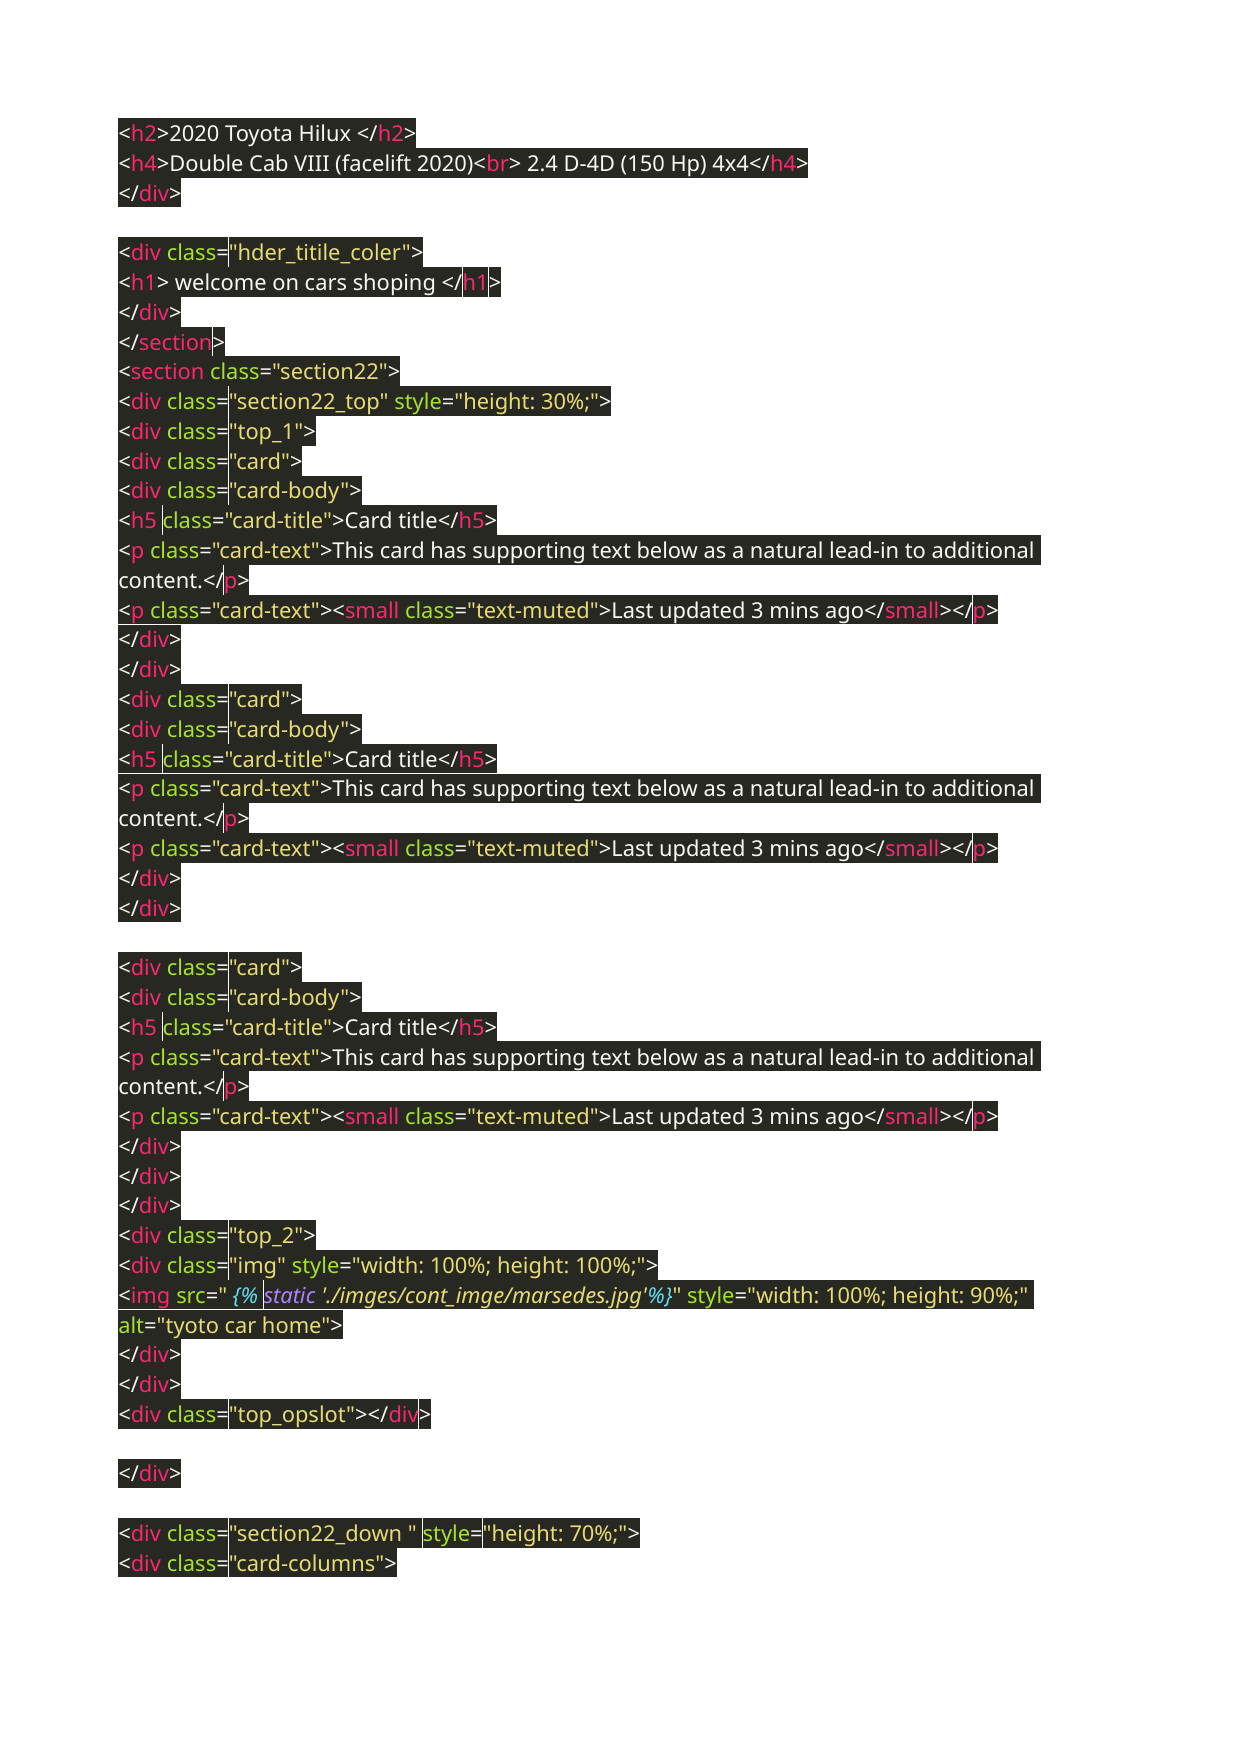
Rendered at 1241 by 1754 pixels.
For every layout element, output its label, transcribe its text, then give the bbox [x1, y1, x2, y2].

text </div> [118, 1339, 1122, 1369]
text <p class="card-text"><small class="text-muted">Last updated 3 mins ago</small></p> [118, 833, 1122, 863]
text <h5 class="card-title">Card title</h5> [118, 1012, 1122, 1041]
text <h5 class="card-title">Card title</h5> [118, 744, 1122, 773]
text <div class="card-body"> [118, 714, 1122, 744]
text <div class="card"> [118, 684, 1122, 714]
text <h5 class="card-title">Card title</h5> [118, 505, 1122, 535]
text <p class="card-text"><small class="text-muted">Last updated 3 mins ago</small></p> [118, 595, 1122, 624]
text <h4>Double Cab VIII (facelift 2020)<br> 2.4 D-4D (150 Hp) 4x4</h4> [118, 148, 1122, 178]
text </section> [118, 327, 1122, 356]
text </div> [118, 1190, 1122, 1220]
text </div> [118, 893, 1122, 922]
text <img src=" {% static './imges/cont_imge/marsedes.jpg'%}" style="width: 100%; height: 90%;" alt="tyoto car home"> [118, 1280, 1122, 1339]
text <div class="section22_down " style="height: 70%;"> [118, 1518, 1122, 1548]
text </div> [118, 654, 1122, 684]
text </div> [118, 624, 1122, 654]
text <div class="top_2"> [118, 1220, 1122, 1250]
text <p class="card-text"><small class="text-muted">Last updated 3 mins ago</small></p> [118, 1101, 1122, 1131]
text </div> [118, 1161, 1122, 1190]
text <div class="card-body"> [118, 982, 1122, 1012]
text <h1> welcome on cars shoping </h1> [118, 267, 1122, 297]
text <div class="card-body"> [118, 476, 1122, 505]
text </div> [118, 297, 1122, 327]
text </div> [118, 1458, 1122, 1488]
text <div class="top_opslot"></div> [118, 1399, 1122, 1429]
text </div> [118, 863, 1122, 893]
text <div class="card"> [118, 446, 1122, 476]
text </div> [118, 178, 1122, 207]
text <div class="top_1"> [118, 416, 1122, 446]
text </div> [118, 1131, 1122, 1161]
text <div class="card-columns"> [118, 1548, 1122, 1577]
text <p class="card-text">This card has supporting text below as a natural lead-in to additional content.</p> [118, 773, 1122, 833]
text <h2>2020 Toyota Hilux </h2> [118, 118, 1122, 148]
text <p class="card-text">This card has supporting text below as a natural lead-in to additional content.</p> [118, 535, 1122, 595]
text <section class="section22"> [118, 356, 1122, 386]
text <div class="card"> [118, 952, 1122, 982]
text </div> [118, 1369, 1122, 1399]
text <p class="card-text">This card has supporting text below as a natural lead-in to additional content.</p> [118, 1041, 1122, 1101]
text <div class="hder_titile_coler"> [118, 237, 1122, 267]
text <div class="img" style="width: 100%; height: 100%;"> [118, 1250, 1122, 1280]
text <div class="section22_top" style="height: 30%;"> [118, 386, 1122, 416]
